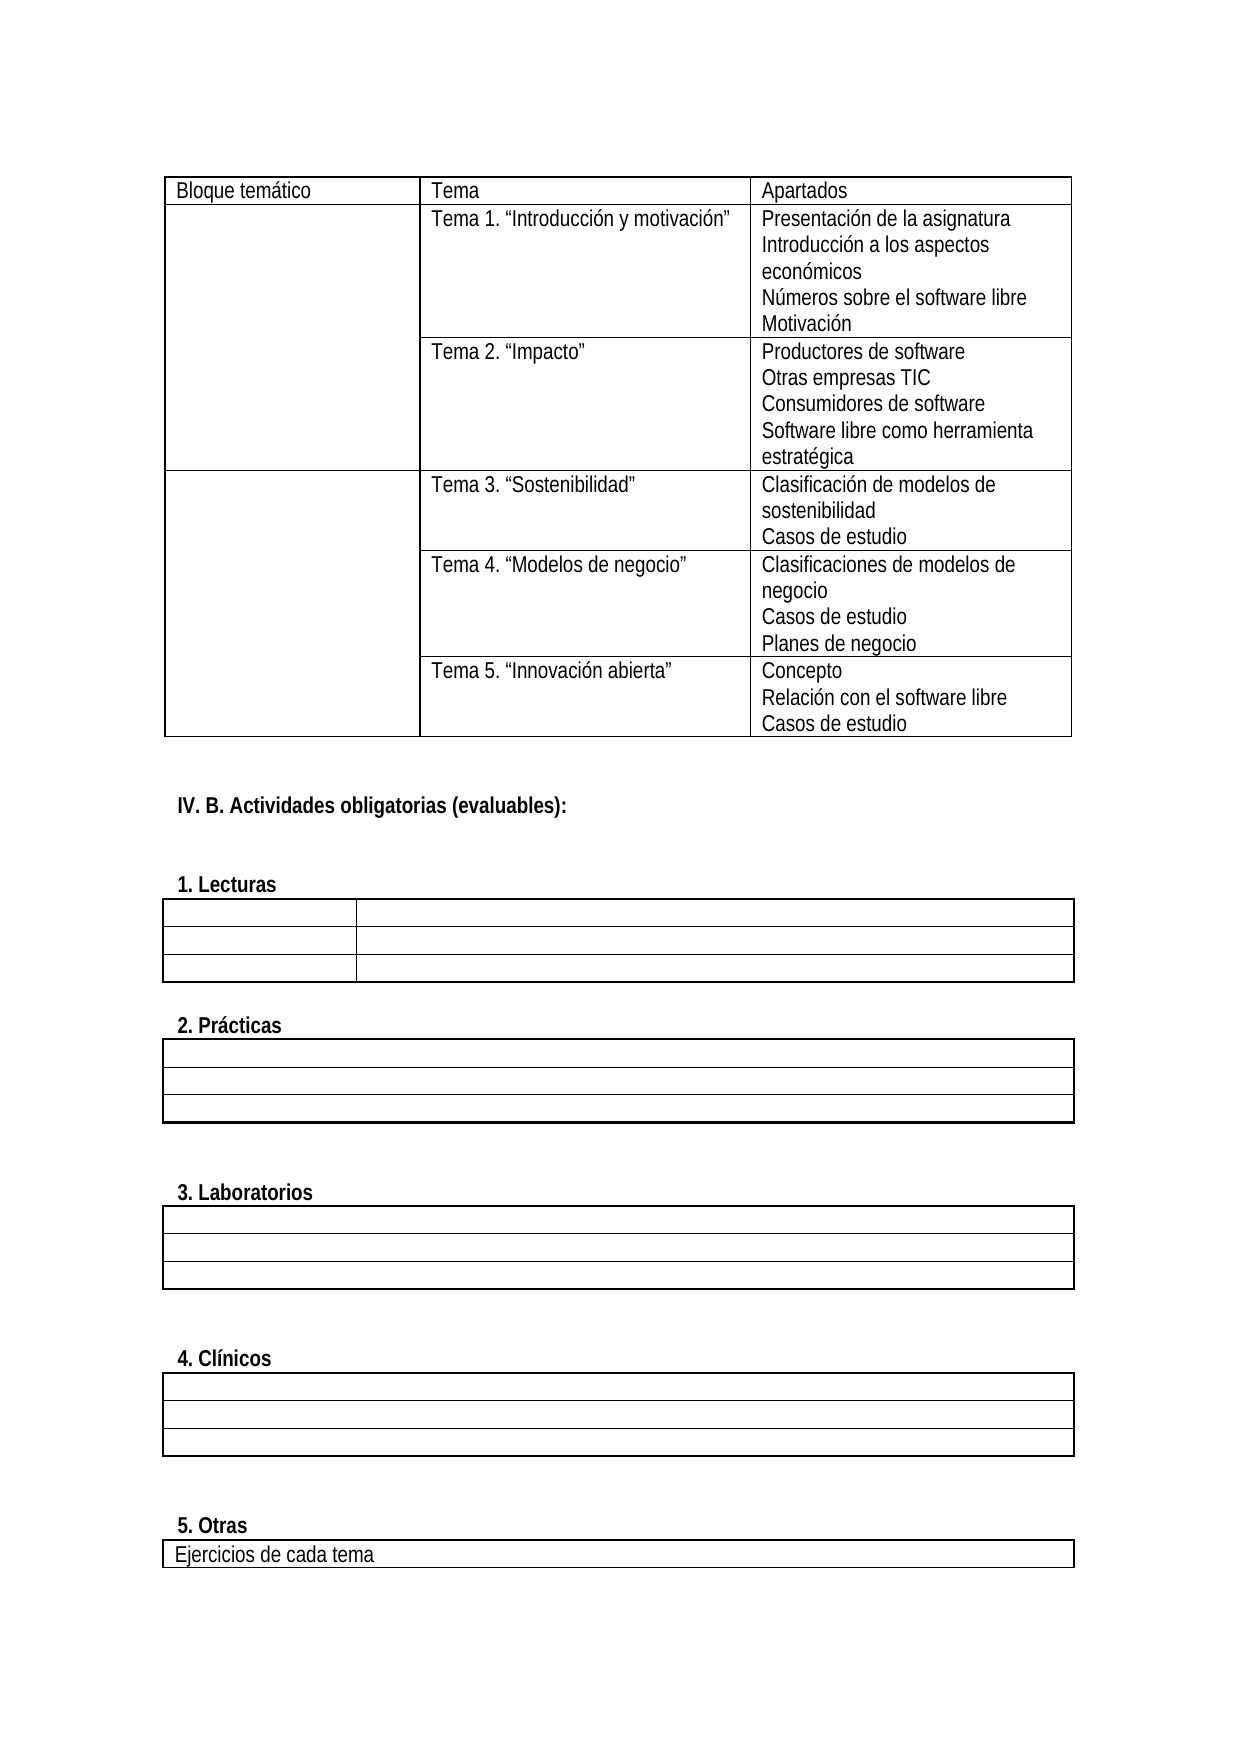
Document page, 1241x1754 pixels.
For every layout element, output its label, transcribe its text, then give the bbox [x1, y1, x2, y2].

table_cell [357, 955, 1073, 981]
table_header Apartados [751, 178, 1071, 204]
table_cell Concepto Relación con el software libre Casos de estudio [751, 657, 1071, 736]
table_cell [164, 927, 356, 953]
table_header [164, 1374, 1073, 1400]
text 4. Clínicos [177, 1345, 1063, 1372]
table_cell Clasificaciones de modelos de negocio Casos de estudio Planes de negocio [751, 551, 1071, 656]
text 3. Laboratorios [177, 1178, 1063, 1205]
table_cell [166, 656, 419, 736]
table_cell [164, 1068, 1073, 1094]
table_cell [164, 1429, 1073, 1455]
text 2. Prácticas [177, 1012, 1063, 1038]
table_cell Tema 2. “Impacto” [421, 338, 750, 469]
table_header [357, 900, 1073, 926]
text 1. Lecturas [177, 871, 1063, 898]
table_cell [164, 1401, 1073, 1427]
table_header [164, 900, 356, 926]
table_cell [166, 550, 419, 656]
table_cell Productores de software Otras empresas TIC Consumidores de software Software libre como herramienta estratégica [751, 338, 1071, 469]
table_header [164, 1207, 1073, 1233]
table_cell [164, 1262, 1073, 1288]
table_cell [164, 1234, 1073, 1261]
table_header Ejercicios de cada tema [164, 1541, 1073, 1567]
table_cell Tema 1. “Introducción y motivación” [421, 205, 750, 337]
text 5. Otras [177, 1512, 1063, 1538]
table_cell Tema 4. “Modelos de negocio” [421, 551, 750, 656]
table_header [164, 1040, 1073, 1067]
table_cell [357, 927, 1073, 953]
table_cell [164, 955, 356, 981]
table_cell Tema 5. “Innovación abierta” [421, 657, 750, 736]
table_cell [164, 1095, 1073, 1121]
table_header Tema [421, 178, 750, 204]
table_cell [166, 337, 419, 469]
table_cell Tema 3. “Sostenibilidad” [421, 471, 750, 549]
table_cell Presentación de la asignatura Introducción a los aspectos económicos Números sobre el software libre Motivación [751, 205, 1071, 337]
table_cell Clasificación de modelos de sostenibilidad Casos de estudio [751, 471, 1071, 549]
text IV. B. Actividades obligatorias (evaluables): [177, 792, 1063, 819]
table_header Bloque temático [166, 178, 419, 204]
table_cell [166, 471, 419, 549]
table_cell [166, 205, 419, 337]
